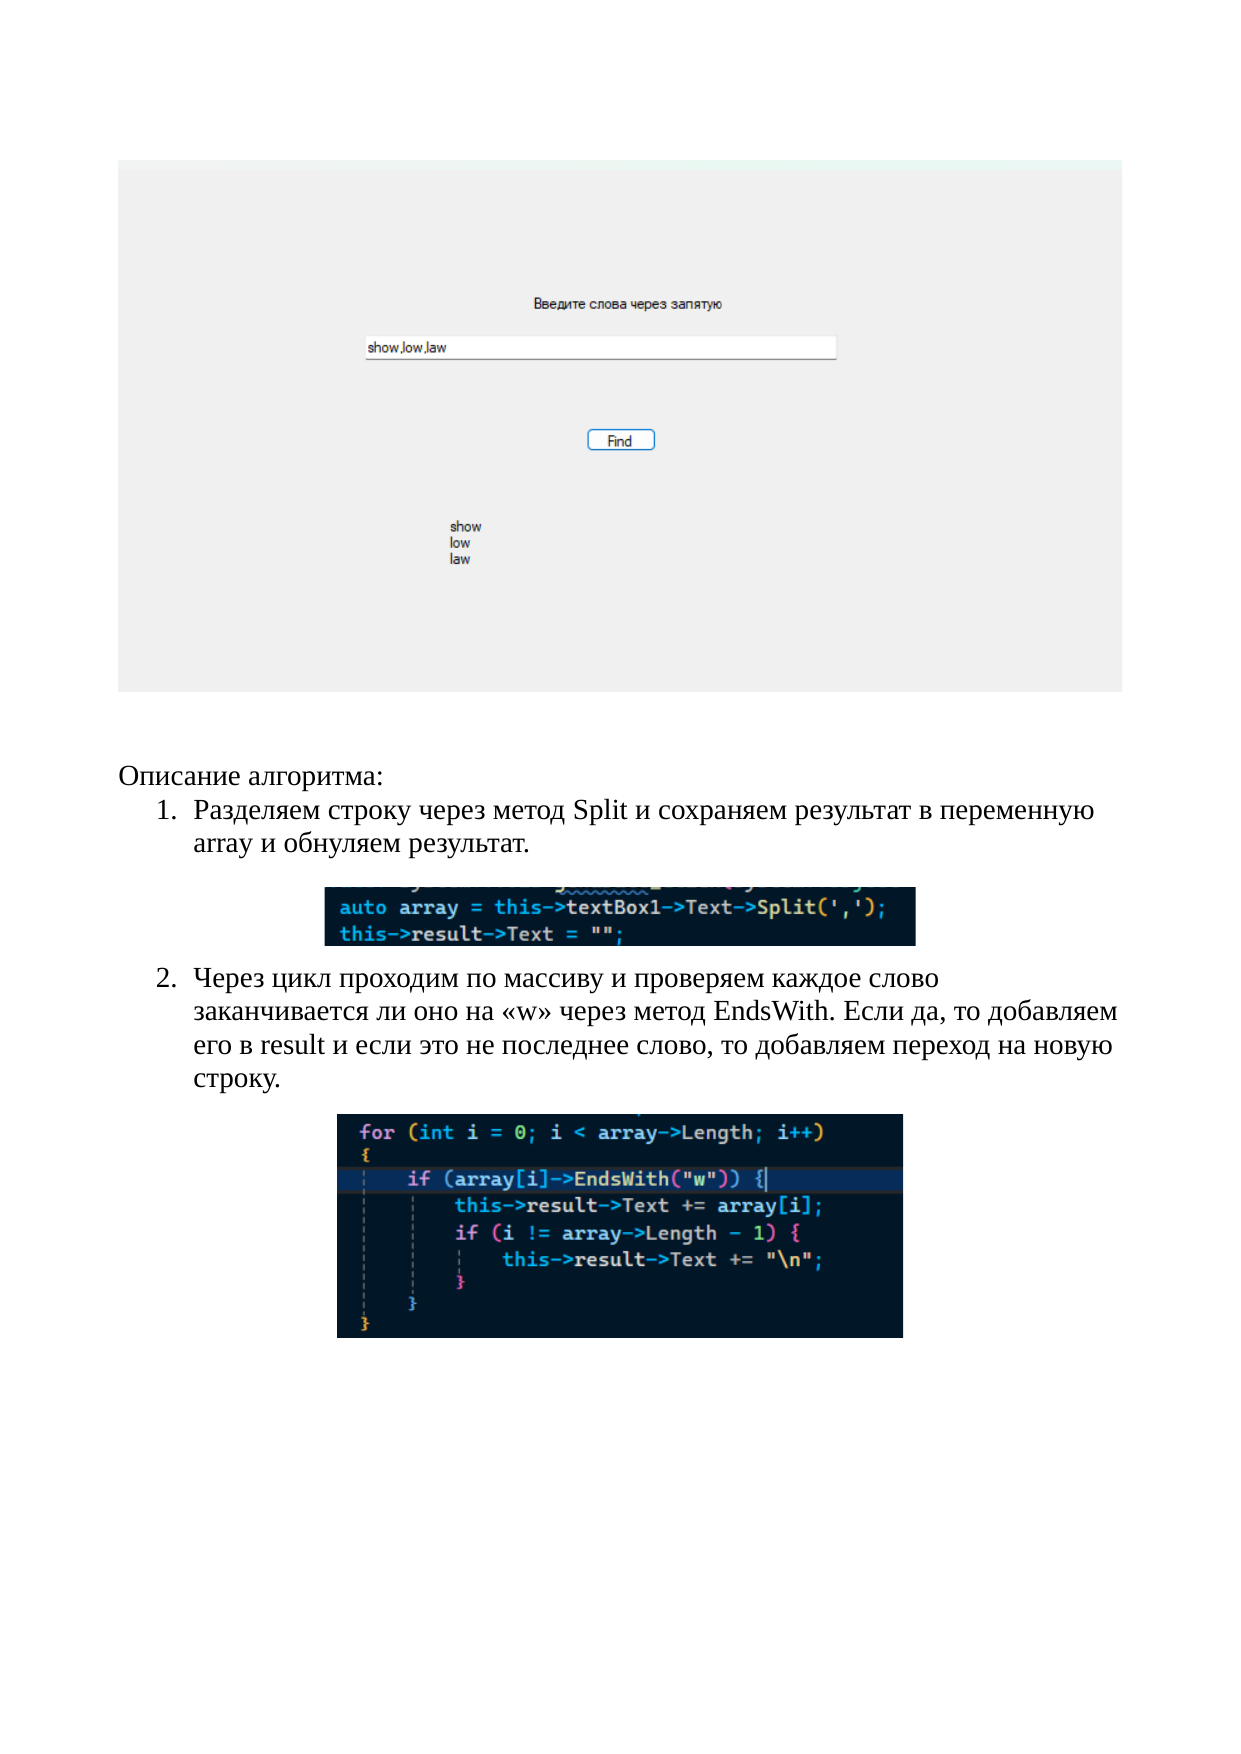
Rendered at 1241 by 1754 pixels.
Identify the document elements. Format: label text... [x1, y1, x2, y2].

picture [337, 1114, 904, 1338]
text [118, 152, 1122, 160]
picture [324, 887, 916, 946]
list Через цикл проходим по массиву и проверяем каждое слово заканчивается ли оно на «w» через метод EndsWith. Если да, то добавляем его в result и если это не последнее слово, то добавляем переход на новую строку. [156, 960, 1122, 1127]
list Разделяем строку через метод Split и сохраняем результат в переменную array и обнуляем результат. [156, 792, 1122, 960]
picture [118, 160, 1123, 692]
text Описание алгоритма: [118, 692, 1122, 792]
